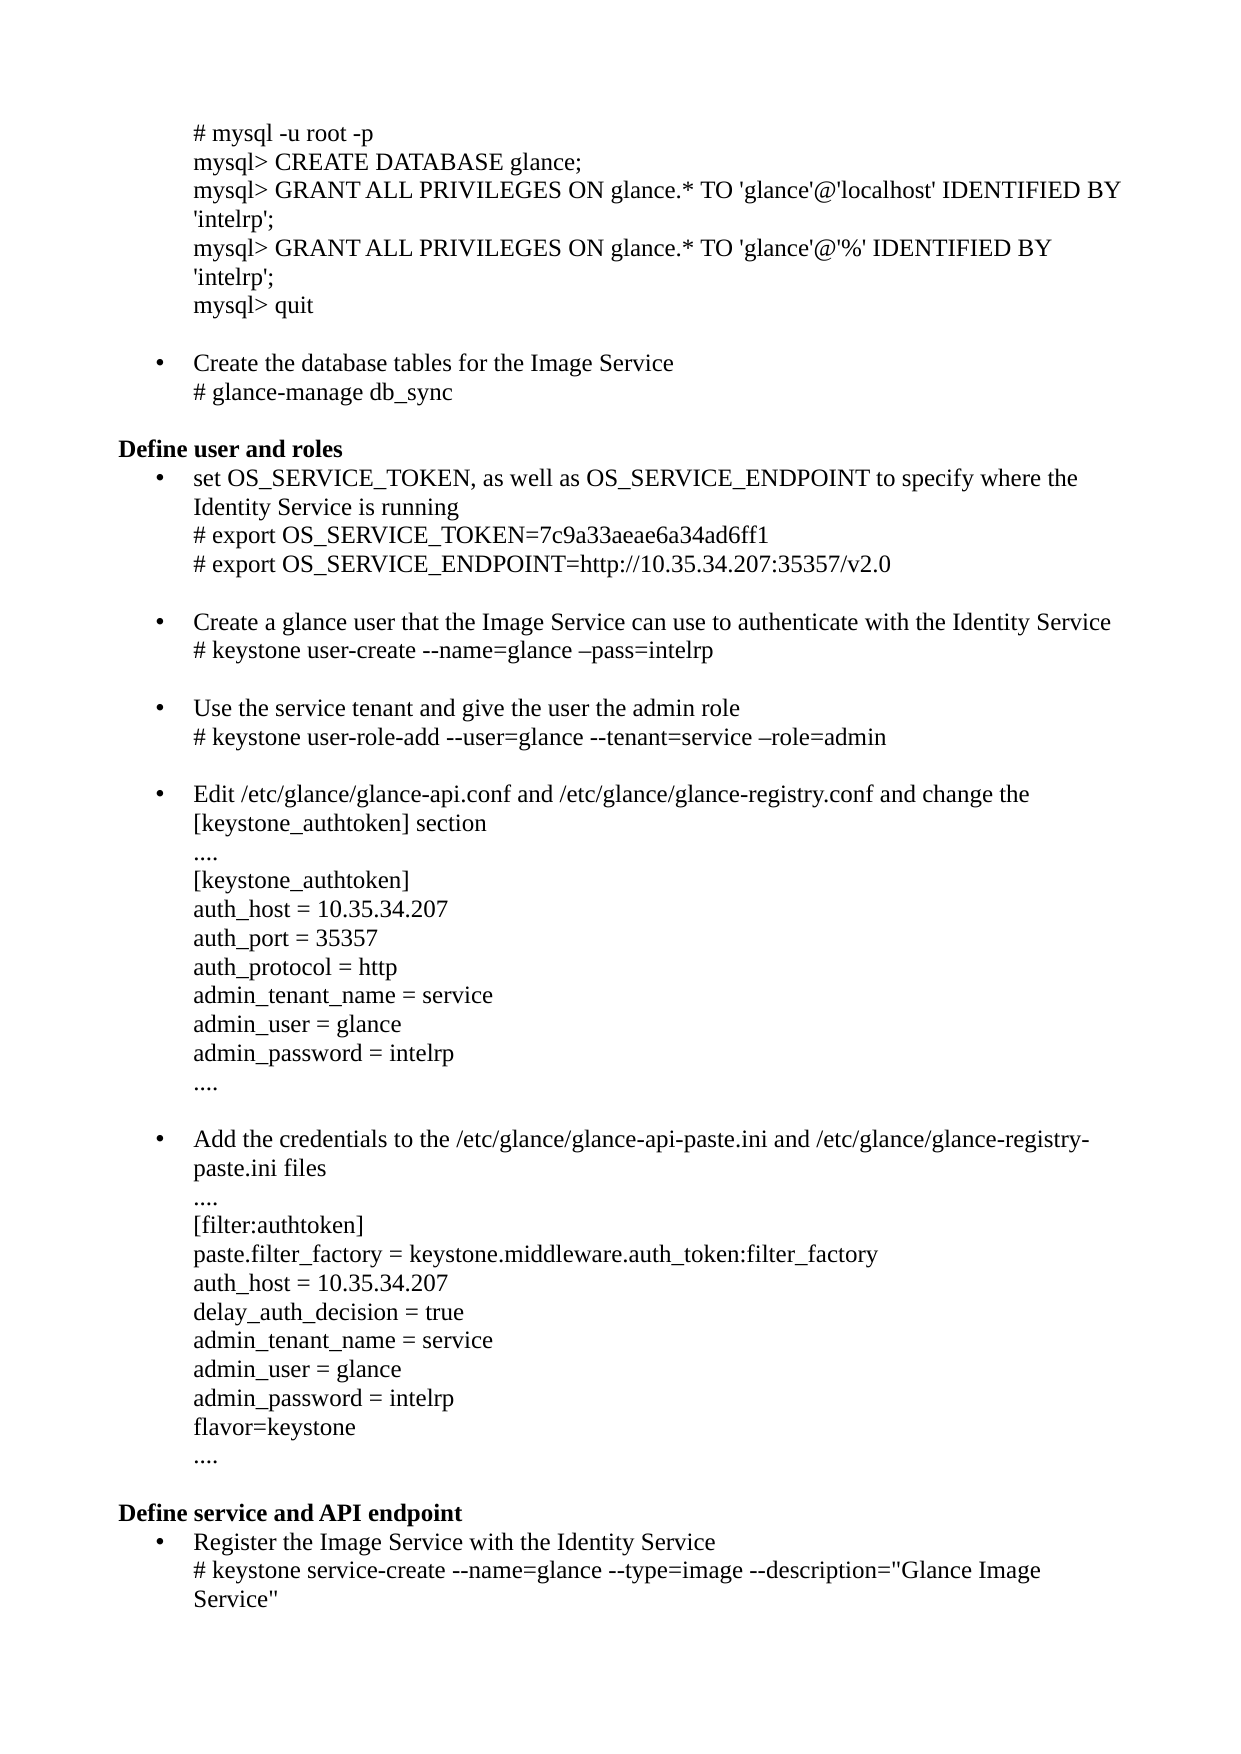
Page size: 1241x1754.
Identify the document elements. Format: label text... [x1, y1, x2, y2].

list delay_auth_decision = true [156, 1297, 1122, 1326]
list mysql> CREATE DATABASE glance; [156, 147, 1122, 176]
list .... [156, 837, 1122, 866]
list admin_tenant_name = service [156, 981, 1122, 1009]
list mysql> GRANT ALL PRIVILEGES ON glance.* TO 'glance'@'localhost' IDENTIFIED BY 'intelrp'; [156, 176, 1122, 233]
list # keystone user-role-add --user=glance --tenant=service –role=admin [156, 722, 1122, 751]
list flavor=keystone [156, 1412, 1122, 1441]
list admin_tenant_name = service [156, 1326, 1122, 1354]
list [keystone_authtoken] [156, 866, 1122, 894]
list # mysql -u root -p [156, 118, 1122, 147]
list # export OS_SERVICE_TOKEN=7c9a33aeae6a34ad6ff1 [156, 521, 1122, 549]
list mysql> GRANT ALL PRIVILEGES ON glance.* TO 'glance'@'%' IDENTIFIED BY 'intelrp'; [156, 233, 1122, 291]
list admin_password = intelrp [156, 1383, 1122, 1412]
list # glance-manage db_sync [156, 377, 1122, 406]
list [filter:authtoken] [156, 1211, 1122, 1239]
list # keystone service-create --name=glance --type=image --description="Glance Image Service" [156, 1556, 1122, 1613]
list .... [156, 1182, 1122, 1211]
list Add the credentials to the /etc/glance/glance-api-paste.ini and /etc/glance/glance-registry-paste.ini files [156, 1124, 1122, 1182]
list .... [156, 1067, 1122, 1096]
list admin_password = intelrp [156, 1038, 1122, 1067]
list Use the service tenant and give the user the admin role [156, 693, 1122, 722]
list Create a glance user that the Image Service can use to authenticate with the Identity Service [156, 607, 1122, 636]
list admin_user = glance [156, 1354, 1122, 1383]
list admin_user = glance [156, 1009, 1122, 1038]
list paste.filter_factory = keystone.middleware.auth_token:filter_factory [156, 1239, 1122, 1268]
list auth_host = 10.35.34.207 [156, 1268, 1122, 1297]
list auth_host = 10.35.34.207 [156, 894, 1122, 923]
text Define service and API endpoint [118, 1498, 1122, 1527]
text Define user and roles [118, 434, 1122, 463]
list auth_protocol = http [156, 952, 1122, 981]
list auth_port = 35357 [156, 923, 1122, 952]
list # export OS_SERVICE_ENDPOINT=http://10.35.34.207:35357/v2.0 [156, 549, 1122, 578]
list Create the database tables for the Image Service [156, 348, 1122, 377]
list Edit /etc/glance/glance-api.conf and /etc/glance/glance-registry.conf and change the [keystone_authtoken] section [156, 779, 1122, 837]
list # keystone user-create --name=glance –pass=intelrp [156, 636, 1122, 664]
list set OS_SERVICE_TOKEN, as well as OS_SERVICE_ENDPOINT to specify where the Identity Service is running [156, 463, 1122, 521]
list .... [156, 1441, 1122, 1469]
list mysql> quit [156, 291, 1122, 319]
list Register the Image Service with the Identity Service [156, 1527, 1122, 1556]
